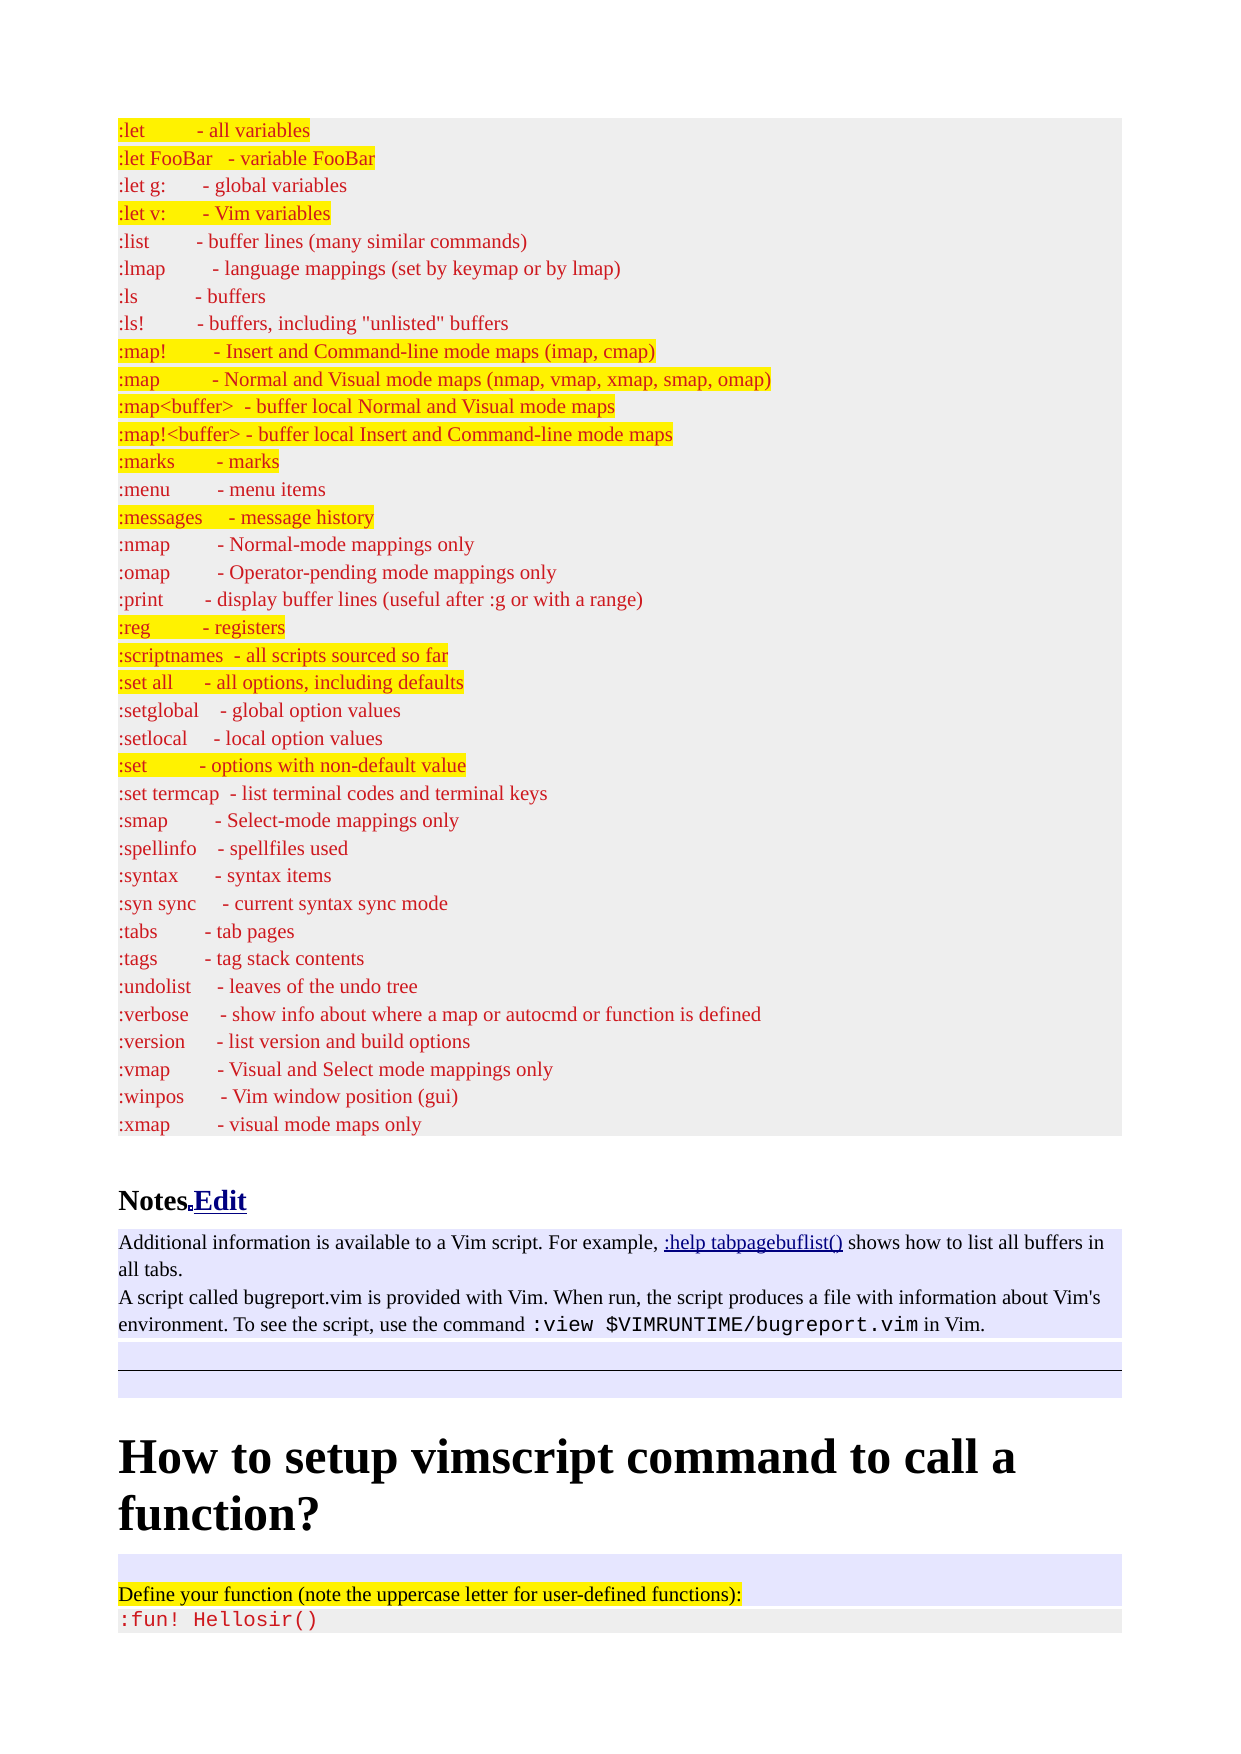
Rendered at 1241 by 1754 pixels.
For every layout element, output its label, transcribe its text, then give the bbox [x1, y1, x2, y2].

text :winpos - Vim window position (gui) [118, 1084, 1122, 1108]
text :setlocal - local option values [118, 725, 1122, 749]
text :smap - Select-mode mappings only [118, 808, 1122, 832]
text :let - all variables [118, 118, 1122, 142]
text :map!<buffer> - buffer local Insert and Command-line mode maps [118, 422, 1122, 446]
text A script called bugreport.vim is provided with Vim. When run, the script produces a file with information about Vim's environment. To see the script, use the command :view $VIMRUNTIME/bugreport.vim in Vim. [118, 1285, 1122, 1338]
text :scriptnames - all scripts sourced so far [118, 643, 1122, 667]
text :verbose - show info about where a map or autocmd or function is defined [118, 1001, 1122, 1026]
text :spellinfo - spellfiles used [118, 836, 1122, 860]
text :syn sync - current syntax sync mode [118, 891, 1122, 915]
text Additional information is available to a Vim script. For example, :help tabpagebuflist() shows how to list all buffers in all tabs. [118, 1229, 1122, 1281]
text :let g: - global variables [118, 173, 1122, 197]
text :let v: - Vim variables [118, 201, 1122, 225]
text :print - display buffer lines (useful after :g or with a range) [118, 587, 1122, 611]
text :omap - Operator-pending mode mappings only [118, 560, 1122, 584]
subtitle NotesEdit [118, 1183, 1122, 1217]
text :tags - tag stack contents [118, 946, 1122, 970]
text :lmap - language mappings (set by keymap or by lmap) [118, 256, 1122, 280]
text :syntax - syntax items [118, 863, 1122, 887]
text :undolist - leaves of the undo tree [118, 974, 1122, 998]
text :let FooBar - variable FooBar [118, 146, 1122, 170]
text :ls - buffers [118, 284, 1122, 308]
text :reg - registers [118, 615, 1122, 639]
text :version - list version and build options [118, 1029, 1122, 1053]
subtitle How to setup vimscript command to call a function? [118, 1427, 1122, 1542]
text :ls! - buffers, including "unlisted" buffers [118, 311, 1122, 335]
text :map<buffer> - buffer local Normal and Visual mode maps [118, 394, 1122, 418]
text :setglobal - global option values [118, 698, 1122, 722]
text :tabs - tab pages [118, 919, 1122, 943]
text :map! - Insert and Command-line mode maps (imap, cmap) [118, 339, 1122, 363]
text :list - buffer lines (many similar commands) [118, 228, 1122, 253]
text :set - options with non-default value [118, 753, 1122, 777]
text :marks - marks [118, 449, 1122, 473]
text :map - Normal and Visual mode maps (nmap, vmap, xmap, smap, omap) [118, 367, 1122, 391]
text :fun! Hellosir() [118, 1609, 1122, 1633]
text :set all - all options, including defaults [118, 670, 1122, 694]
text :menu - menu items [118, 477, 1122, 501]
text Define your function (note the uppercase letter for user-defined functions): [118, 1582, 1122, 1606]
text :xmap - visual mode maps only [118, 1112, 1122, 1136]
text :vmap - Visual and Select mode mappings only [118, 1057, 1122, 1081]
text :nmap - Normal-mode mappings only [118, 532, 1122, 556]
text :messages - message history [118, 504, 1122, 529]
text :set termcap - list terminal codes and terminal keys [118, 781, 1122, 805]
